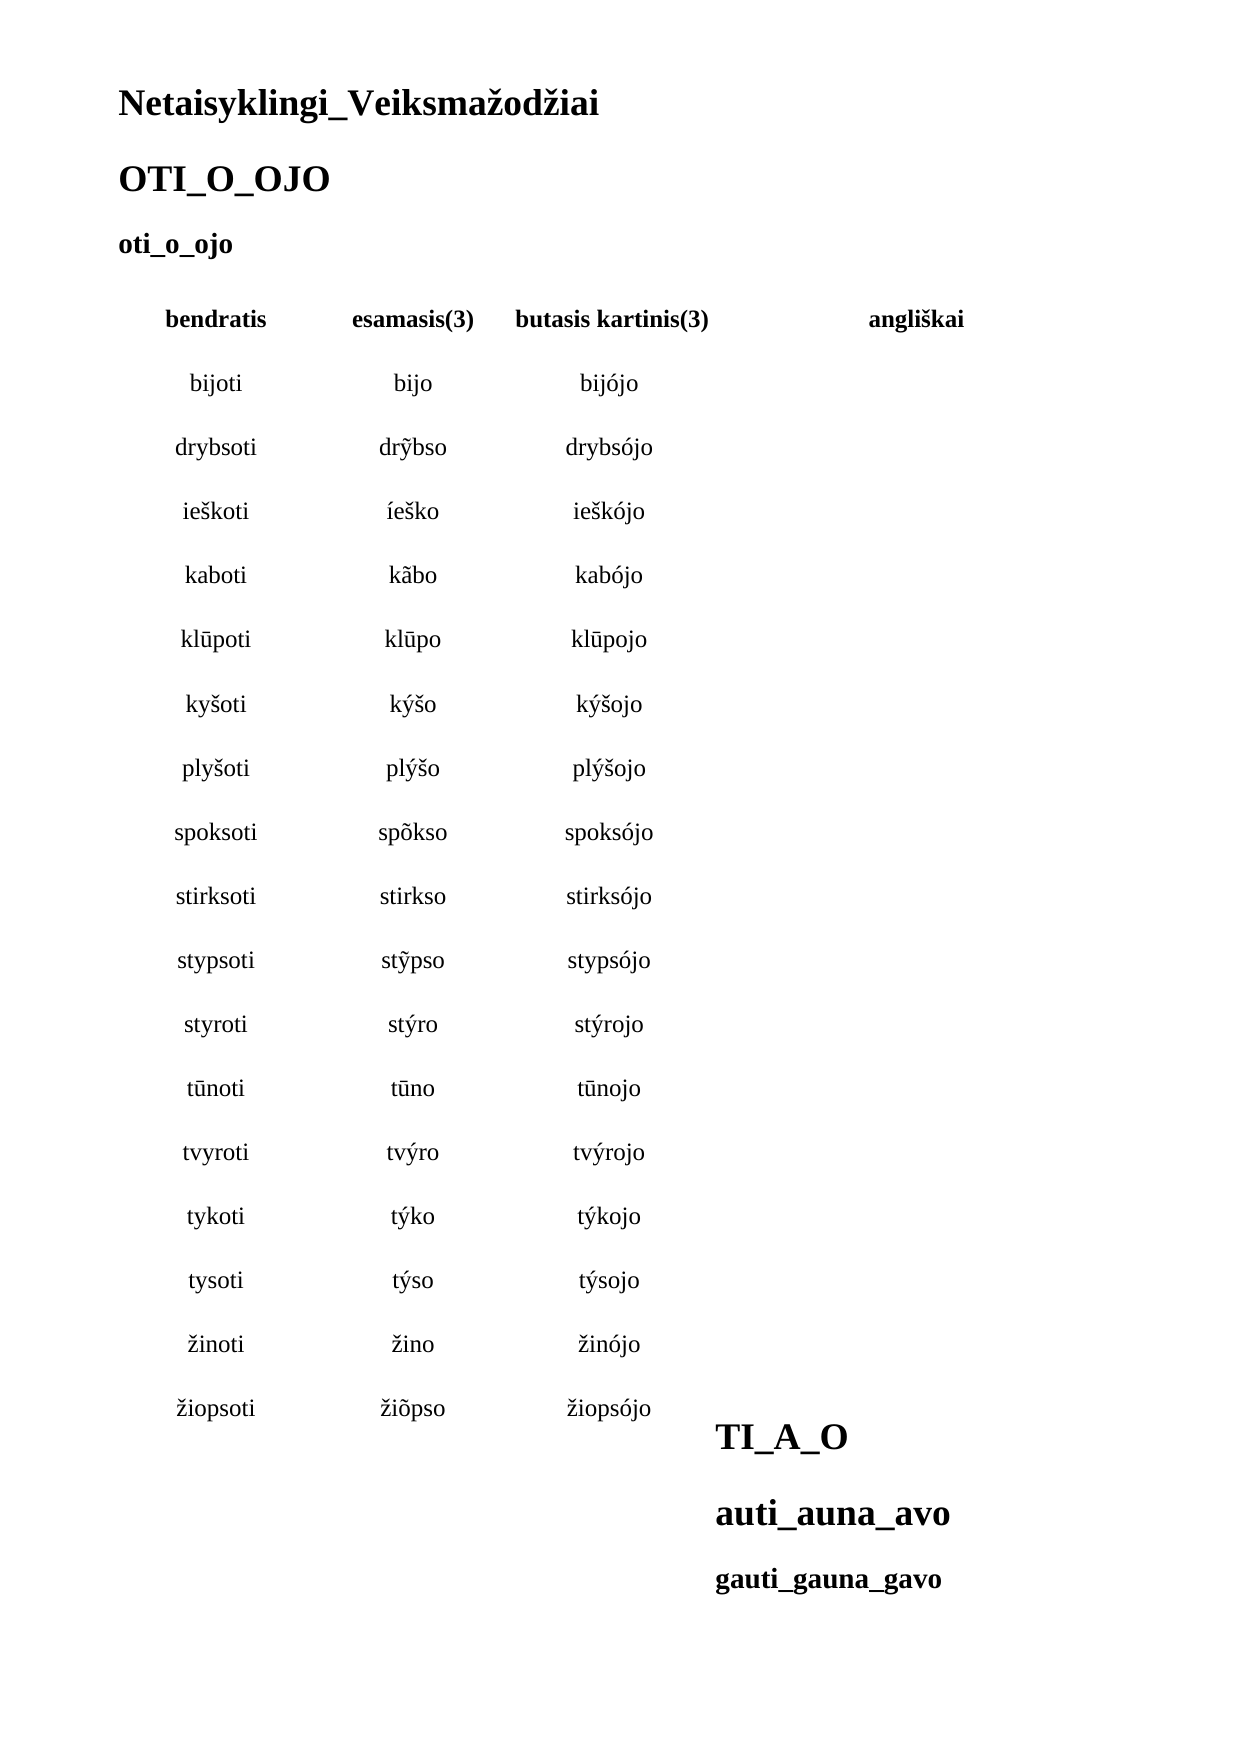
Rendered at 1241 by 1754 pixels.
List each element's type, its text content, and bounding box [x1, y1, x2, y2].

table_cell žinójo [512, 1326, 712, 1390]
table_cell žinoti [118, 1326, 313, 1390]
table_cell kýšojo [512, 686, 712, 750]
table_cell stypsoti [118, 942, 313, 1006]
table_cell [712, 494, 1120, 558]
table_cell spõkso [314, 814, 512, 878]
table_cell tvýro [314, 1134, 512, 1198]
table_cell stýro [314, 1006, 512, 1070]
table_header bendratis [118, 301, 313, 365]
table_cell kyšoti [118, 686, 313, 750]
table_cell klūpojo [512, 622, 712, 686]
table_header angliškai [712, 301, 1120, 365]
table_cell [712, 622, 1120, 686]
table_cell [712, 1134, 1120, 1198]
table_cell íeško [314, 494, 512, 558]
table_cell klūpoti [118, 622, 313, 686]
table_cell [712, 430, 1120, 493]
table_header esamasis(3) [314, 301, 512, 365]
table_cell tysoti [118, 1262, 313, 1326]
subtitle OTI_O_OJO [118, 156, 1181, 199]
table_cell [712, 1198, 1120, 1262]
table_cell spoksoti [118, 814, 313, 878]
table_cell týkojo [512, 1198, 712, 1262]
table_cell stirksójo [512, 878, 712, 942]
table_cell drybsójo [512, 430, 712, 493]
table_cell kabójo [512, 558, 712, 622]
table_cell kãbo [314, 558, 512, 622]
table_cell kaboti [118, 558, 313, 622]
table_cell týso [314, 1262, 512, 1326]
table_cell [712, 814, 1120, 878]
table_cell TI_A_O auti_auna_avo gauti_gauna_gavo [712, 1390, 1120, 1638]
table_cell [712, 558, 1120, 622]
table_cell tūnojo [512, 1070, 712, 1134]
table_cell stirksoti [118, 878, 313, 942]
table_cell ieškoti [118, 494, 313, 558]
table_cell týko [314, 1198, 512, 1262]
table_cell drỹbso [314, 430, 512, 493]
table_cell stýrojo [512, 1006, 712, 1070]
table_cell [712, 1006, 1120, 1070]
table_cell bijo [314, 365, 512, 429]
table_cell ieškójo [512, 494, 712, 558]
table_cell bijoti [118, 365, 313, 429]
table_cell bijójo [512, 365, 712, 429]
table_cell tūnoti [118, 1070, 313, 1134]
table_cell klūpo [314, 622, 512, 686]
table_cell plýšo [314, 750, 512, 814]
table_cell [712, 1262, 1120, 1326]
table_cell žiõpso [314, 1390, 512, 1638]
subtitle Netaisyklingi_Veiksmažodžiai [118, 80, 1181, 123]
table_cell stỹpso [314, 942, 512, 1006]
table_cell kýšo [314, 686, 512, 750]
table_cell [712, 686, 1120, 750]
table_cell týsojo [512, 1262, 712, 1326]
table_cell [712, 1326, 1120, 1390]
table_cell plýšojo [512, 750, 712, 814]
table_cell žiopsoti [118, 1390, 313, 1638]
table_cell [712, 365, 1120, 429]
table_cell žino [314, 1326, 512, 1390]
table_cell žiopsójo [512, 1390, 712, 1638]
table_cell tvyroti [118, 1134, 313, 1198]
table_cell stirkso [314, 878, 512, 942]
table_cell [712, 878, 1120, 942]
table_cell tvýrojo [512, 1134, 712, 1198]
table_cell stypsójo [512, 942, 712, 1006]
table_cell [712, 1070, 1120, 1134]
table_cell [712, 942, 1120, 1006]
table_cell tūno [314, 1070, 512, 1134]
table_header butasis kartinis(3) [512, 301, 712, 365]
subtitle oti_o_ojo [118, 227, 1181, 260]
table_cell tykoti [118, 1198, 313, 1262]
table_cell spoksójo [512, 814, 712, 878]
table_cell plyšoti [118, 750, 313, 814]
table_cell drybsoti [118, 430, 313, 493]
table_cell [712, 750, 1120, 814]
table_cell styroti [118, 1006, 313, 1070]
